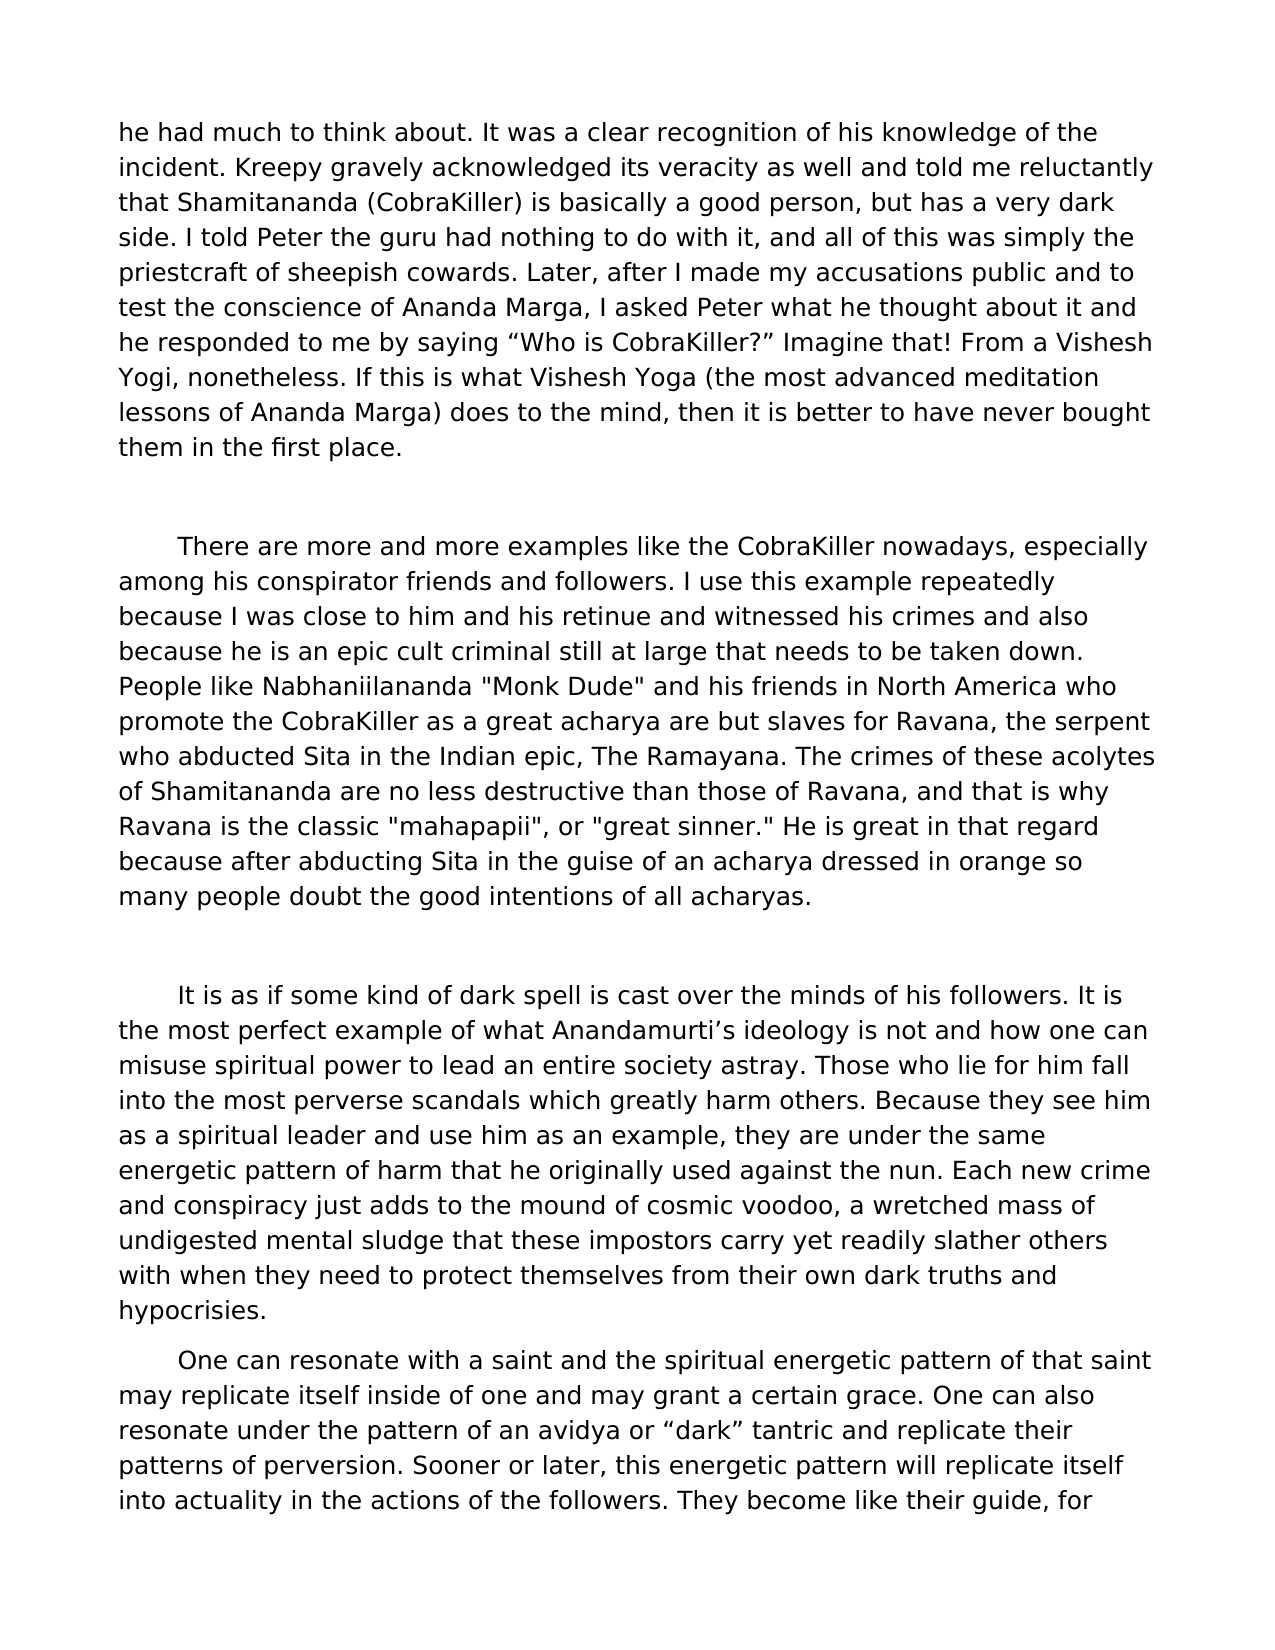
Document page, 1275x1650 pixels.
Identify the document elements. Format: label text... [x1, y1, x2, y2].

text It is as if some kind of dark spell is cast over the minds of his followers. It is the most perfect example of what Anandamurti’s ideology is not and how one can misuse spiritual power to lead an entire society astray. Those who lie for him fall into the most perverse scandals which greatly harm others. Because they see him as a spiritual leader and use him as an example, they are under the same energetic pattern of harm that he originally used against the nun. Each new crime and conspiracy just adds to the mound of cosmic voodoo, a wretched mass of undigested mental sludge that these impostors carry yet readily slather others with when they need to protect themselves from their own dark truths and hypocrisies. [118, 981, 1157, 1326]
text There are more and more examples like the CobraKiller nowadays, especially among his conspirator friends and followers. I use this example repeatedly because I was close to him and his retinue and witnessed his crimes and also because he is an epic cult criminal still at large that needs to be taken down. People like Nabhaniilananda "Monk Dude" and his friends in North America who promote the CobraKiller as a great acharya are but slaves for Ravana, the serpent who abducted Sita in the Indian epic, The Ramayana. The crimes of these acolytes of Shamitananda are no less destructive than those of Ravana, and that is why Ravana is the classic "mahapapii", or "great sinner." He is great in that regard because after abducting Sita in the guise of an acharya dressed in orange so many people doubt the good intentions of all acharyas. [118, 532, 1157, 911]
text he had much to think about. It was a clear recognition of his knowledge of the incident. Kreepy gravely acknowledged its veracity as well and told me reluctantly that Shamitananda (CobraKiller) is basically a good person, but has a very dark side. I told Peter the guru had nothing to do with it, and all of this was simply the priestcraft of sheepish cowards. Later, after I made my accusations public and to test the conscience of Ananda Marga, I asked Peter what he thought about it and he responded to me by saying “Who is CobraKiller?” Imagine that! From a Vishesh Yogi, nonetheless. If this is what Vishesh Yoga (the most advanced meditation lessons of Ananda Marga) does to the mind, then it is better to have never bought them in the first place. [118, 118, 1157, 462]
text One can resonate with a saint and the spiritual energetic pattern of that saint may replicate itself inside of one and may grant a certain grace. One can also resonate under the pattern of an avidya or “dark” tantric and replicate their patterns of perversion. Sooner or later, this energetic pattern will replicate itself into actuality in the actions of the followers. They become like their guide, for [118, 1346, 1157, 1515]
